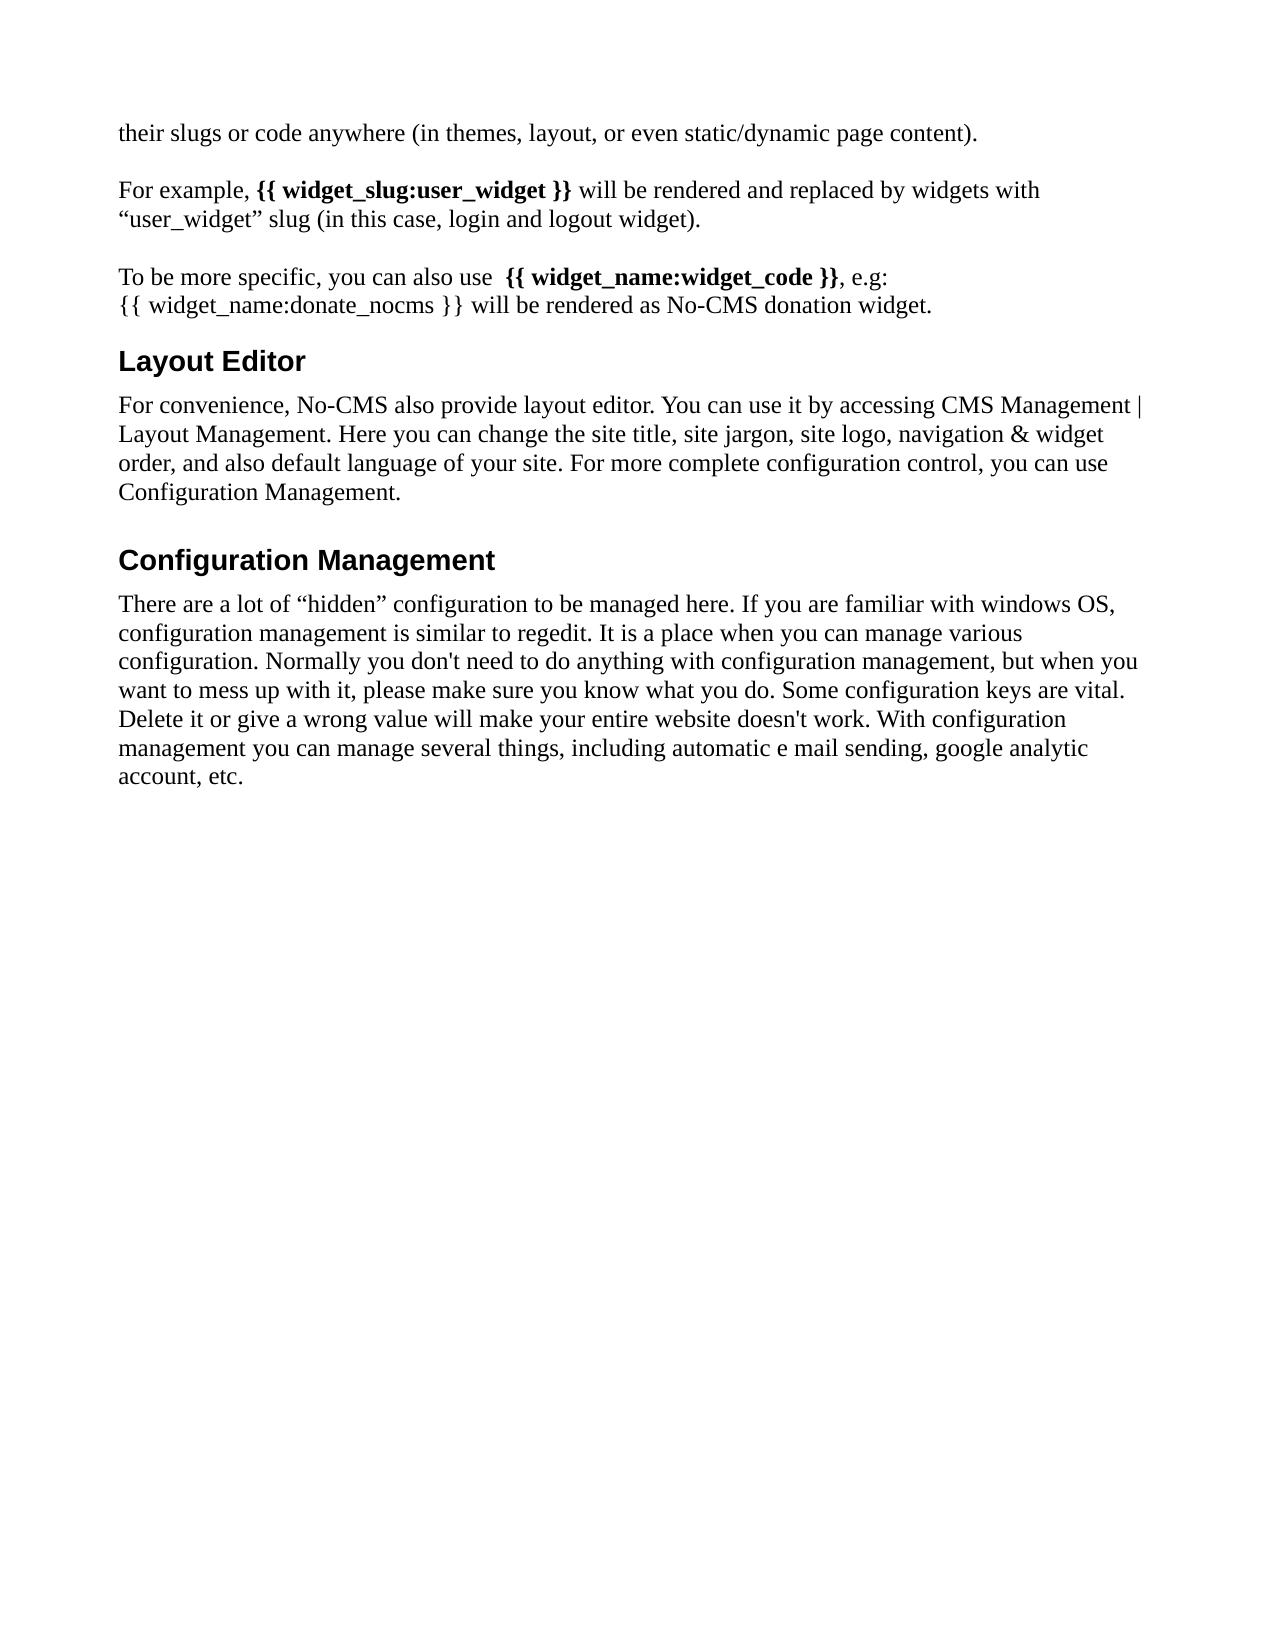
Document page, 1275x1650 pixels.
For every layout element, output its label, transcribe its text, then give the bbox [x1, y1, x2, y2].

text their slugs or code anywhere (in themes, layout, or even static/dynamic page content). [118, 118, 1157, 147]
text To be more specific, you can also use {{ widget_name:widget_code }}, e.g: {{ widget_name:donate_nocms }} will be rendered as No-CMS donation widget. [118, 262, 1157, 319]
text For convenience, No-CMS also provide layout editor. You can use it by accessing CMS Management | Layout Management. Here you can change the site title, site jargon, site logo, navigation & widget order, and also default language of your site. For more complete configuration control, you can use Configuration Management. [118, 390, 1157, 505]
subtitle Layout Editor [118, 344, 1157, 378]
subtitle Configuration Management [118, 543, 1157, 576]
text There are a lot of “hidden” configuration to be managed here. If you are familiar with windows OS, configuration management is similar to regedit. It is a place when you can manage various configuration. Normally you don't need to do anything with configuration management, but when you want to mess up with it, please make sure you know what you do. Some configuration keys are vital. Delete it or give a wrong value will make your entire website doesn't work. With configuration management you can manage several things, including automatic e mail sending, google analytic account, etc. [118, 589, 1157, 790]
text For example, {{ widget_slug:user_widget }} will be rendered and replaced by widgets with “user_widget” slug (in this case, login and logout widget). [118, 147, 1157, 233]
